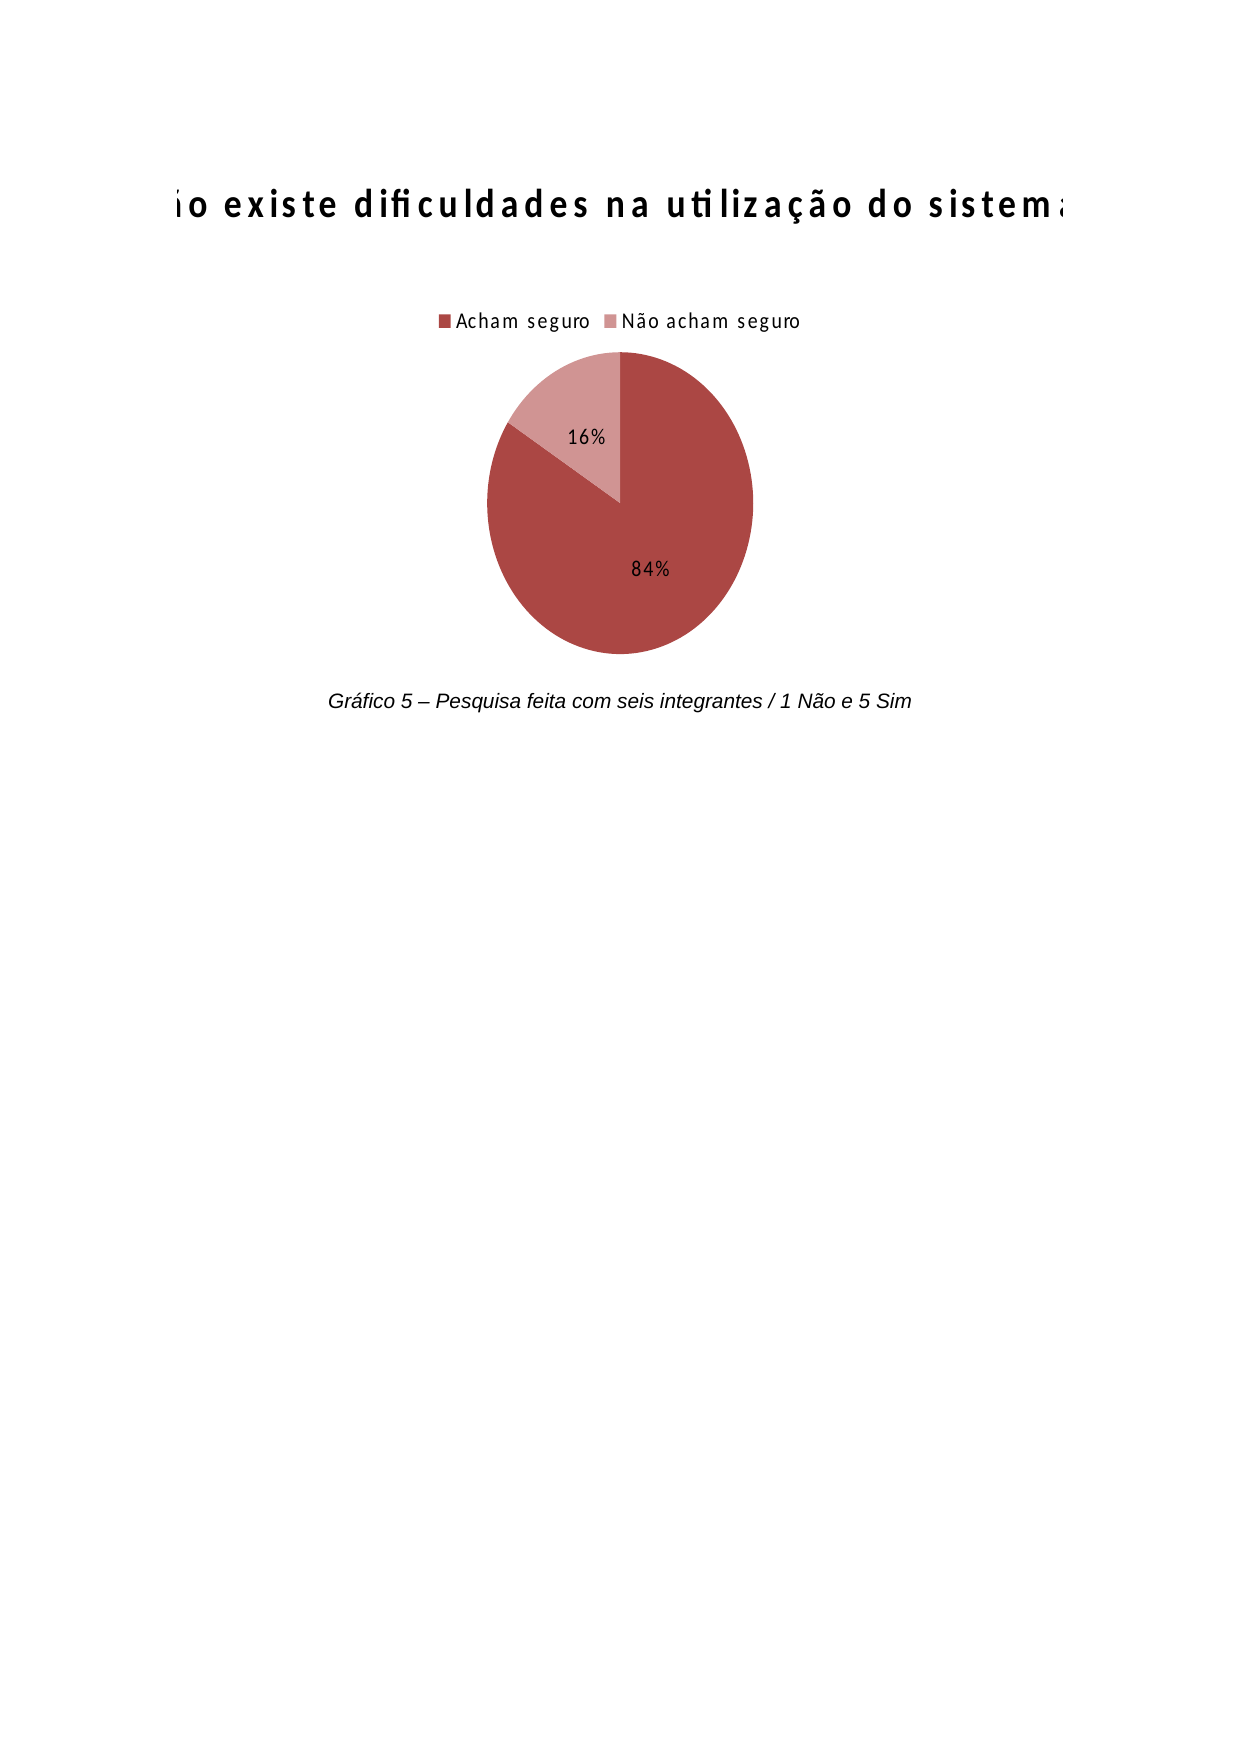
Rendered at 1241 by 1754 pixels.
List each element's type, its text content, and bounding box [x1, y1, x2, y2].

text Gráfico 5 – Pesquisa feita com seis integrantes / 1 Não e 5 Sim [177, 689, 1063, 713]
